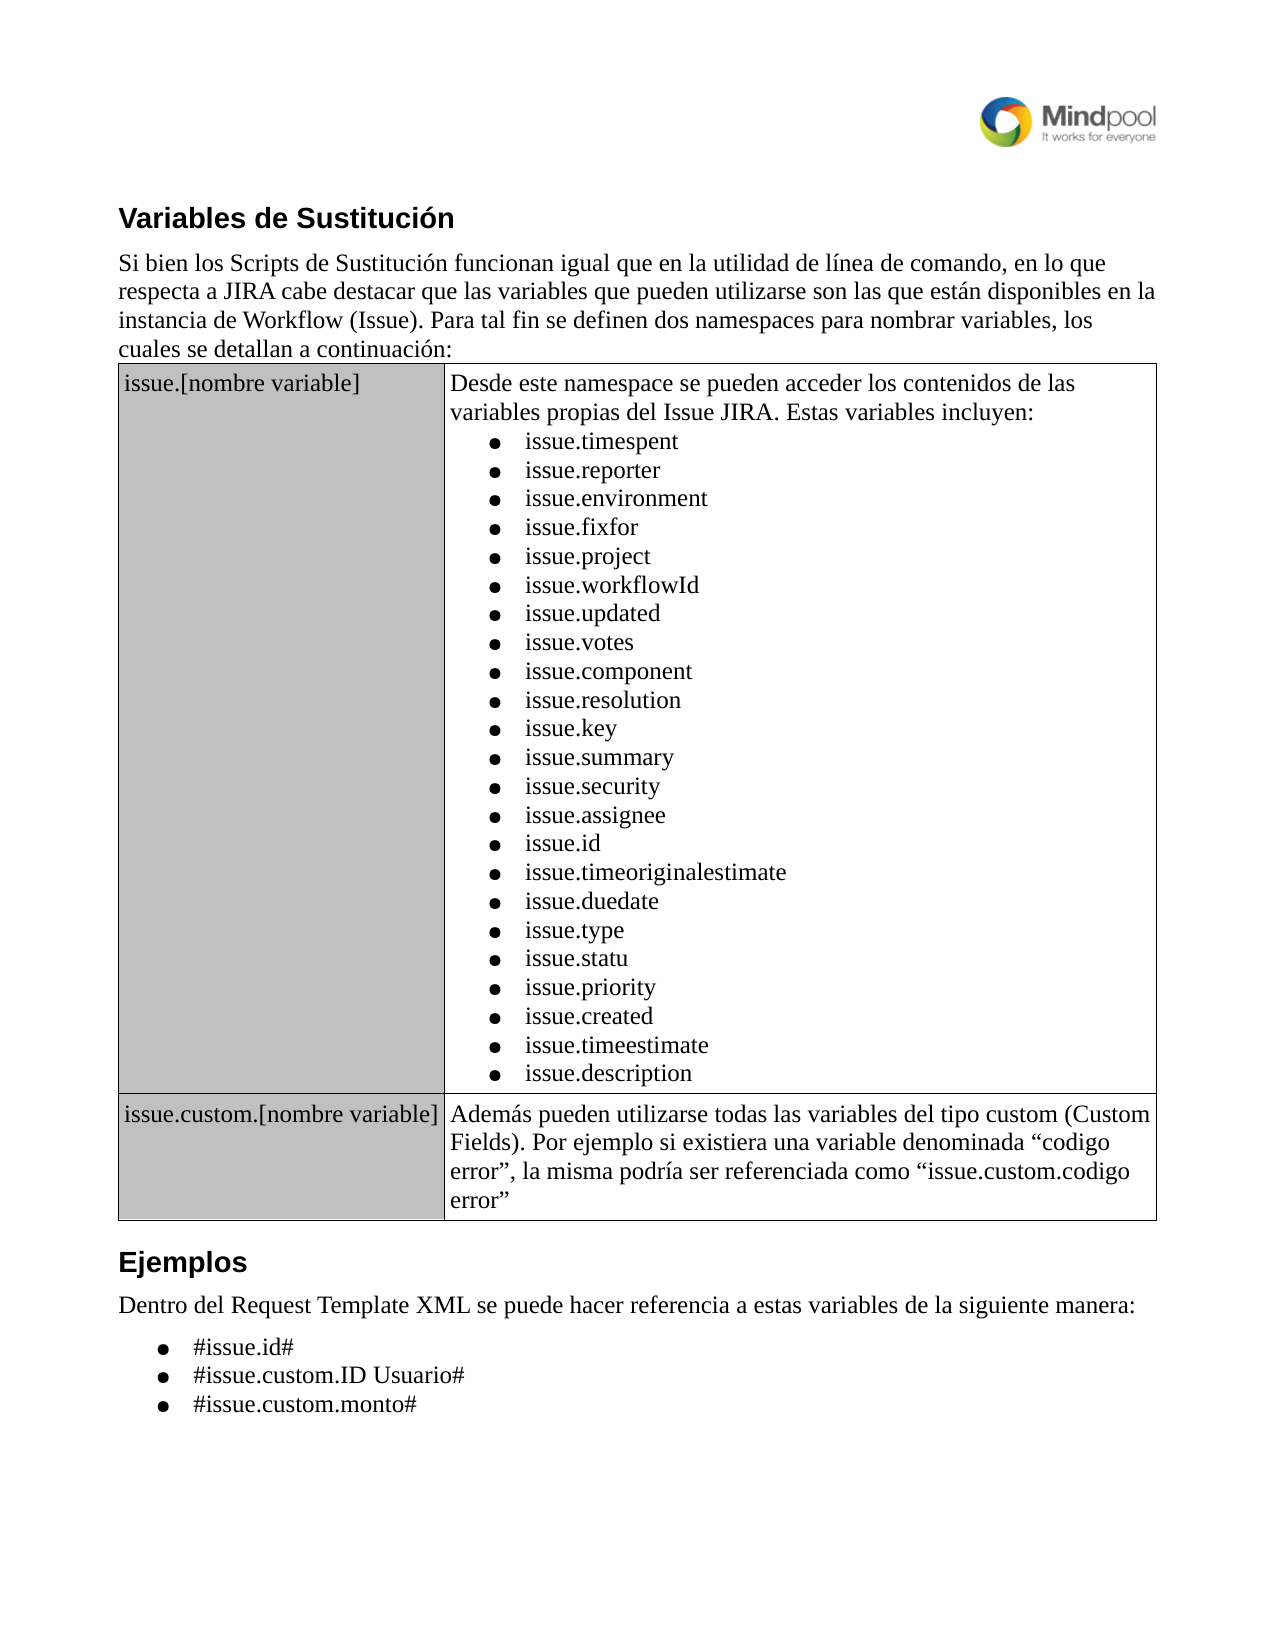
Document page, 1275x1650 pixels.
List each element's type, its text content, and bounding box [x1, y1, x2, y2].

list #issue.custom.ID Usuario# [156, 1361, 1157, 1389]
table_header issue.[nombre variable] [119, 364, 444, 1093]
list #issue.id# [156, 1332, 1157, 1361]
table_cell Además pueden utilizarse todas las variables del tipo custom (Custom Fields). Por ejemplo si existiera una variable denominada “codigo error”, la misma podría ser referenciada como “issue.custom.codigo error” [445, 1094, 1156, 1219]
subtitle Variables de Sustitución [118, 202, 1157, 235]
text Dentro del Request Template XML se puede hacer referencia a estas variables de la siguiente manera: [118, 1291, 1157, 1319]
table_cell issue.custom.[nombre variable] [119, 1094, 444, 1219]
text Si bien los Scripts de Sustitución funcionan igual que en la utilidad de línea de comando, en lo que respecta a JIRA cabe destacar que las variables que pueden utilizarse son las que están disponibles en la instancia de Workflow (Issue). Para tal fin se definen dos namespaces para nombrar variables, los cuales se detallan a continuación: [118, 248, 1157, 363]
table_header Desde este namespace se pueden acceder los contenidos de las variables propias del Issue JIRA. Estas variables incluyen: issue.timespent issue.reporter issue.environment issue.fixfor issue.project issue.workflowId issue.updated issue.votes issue.component issue.resolution issue.key issue.summary issue.security issue.assignee issue.id issue.timeoriginalestimate issue.duedate issue.type issue.statu issue.priority issue.created issue.timeestimate issue.description [445, 364, 1156, 1093]
picture [980, 97, 1156, 147]
list #issue.custom.monto# [156, 1389, 1157, 1418]
subtitle Ejemplos [118, 1244, 1157, 1278]
